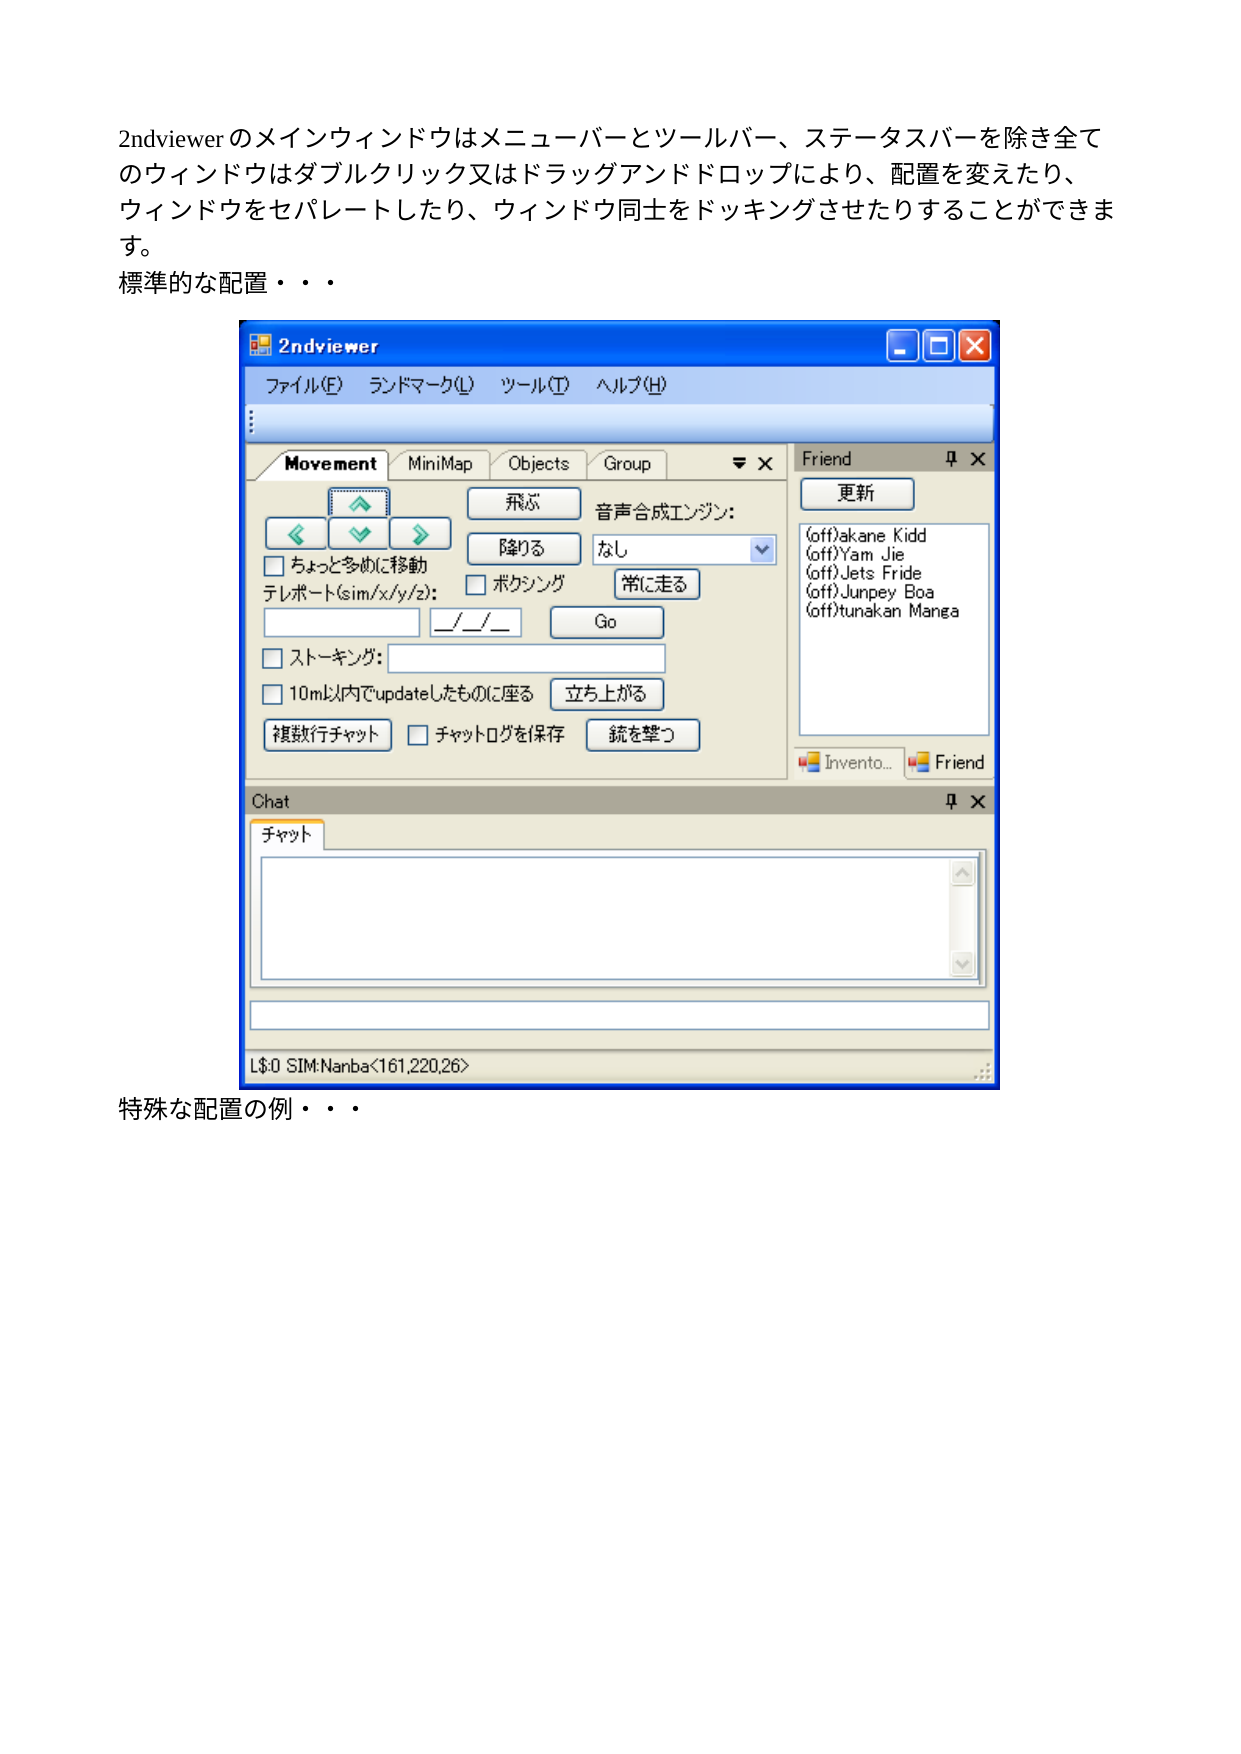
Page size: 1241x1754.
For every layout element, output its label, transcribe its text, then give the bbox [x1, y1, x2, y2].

text 特殊な配置の例・・・ [118, 299, 1122, 1126]
text 2ndviewerのメインウィンドウはメニューバーとツールバー、ステータスバーを除き全てのウィンドウはダブルクリック又はドラッグアンドドロップにより、配置を変えたり、ウィンドウをセパレートしたり、ウィンドウ同士をドッキングさせたりすることができます。 [118, 118, 1122, 263]
text 標準的な配置・・・ [118, 263, 1122, 299]
picture [239, 320, 1000, 1090]
